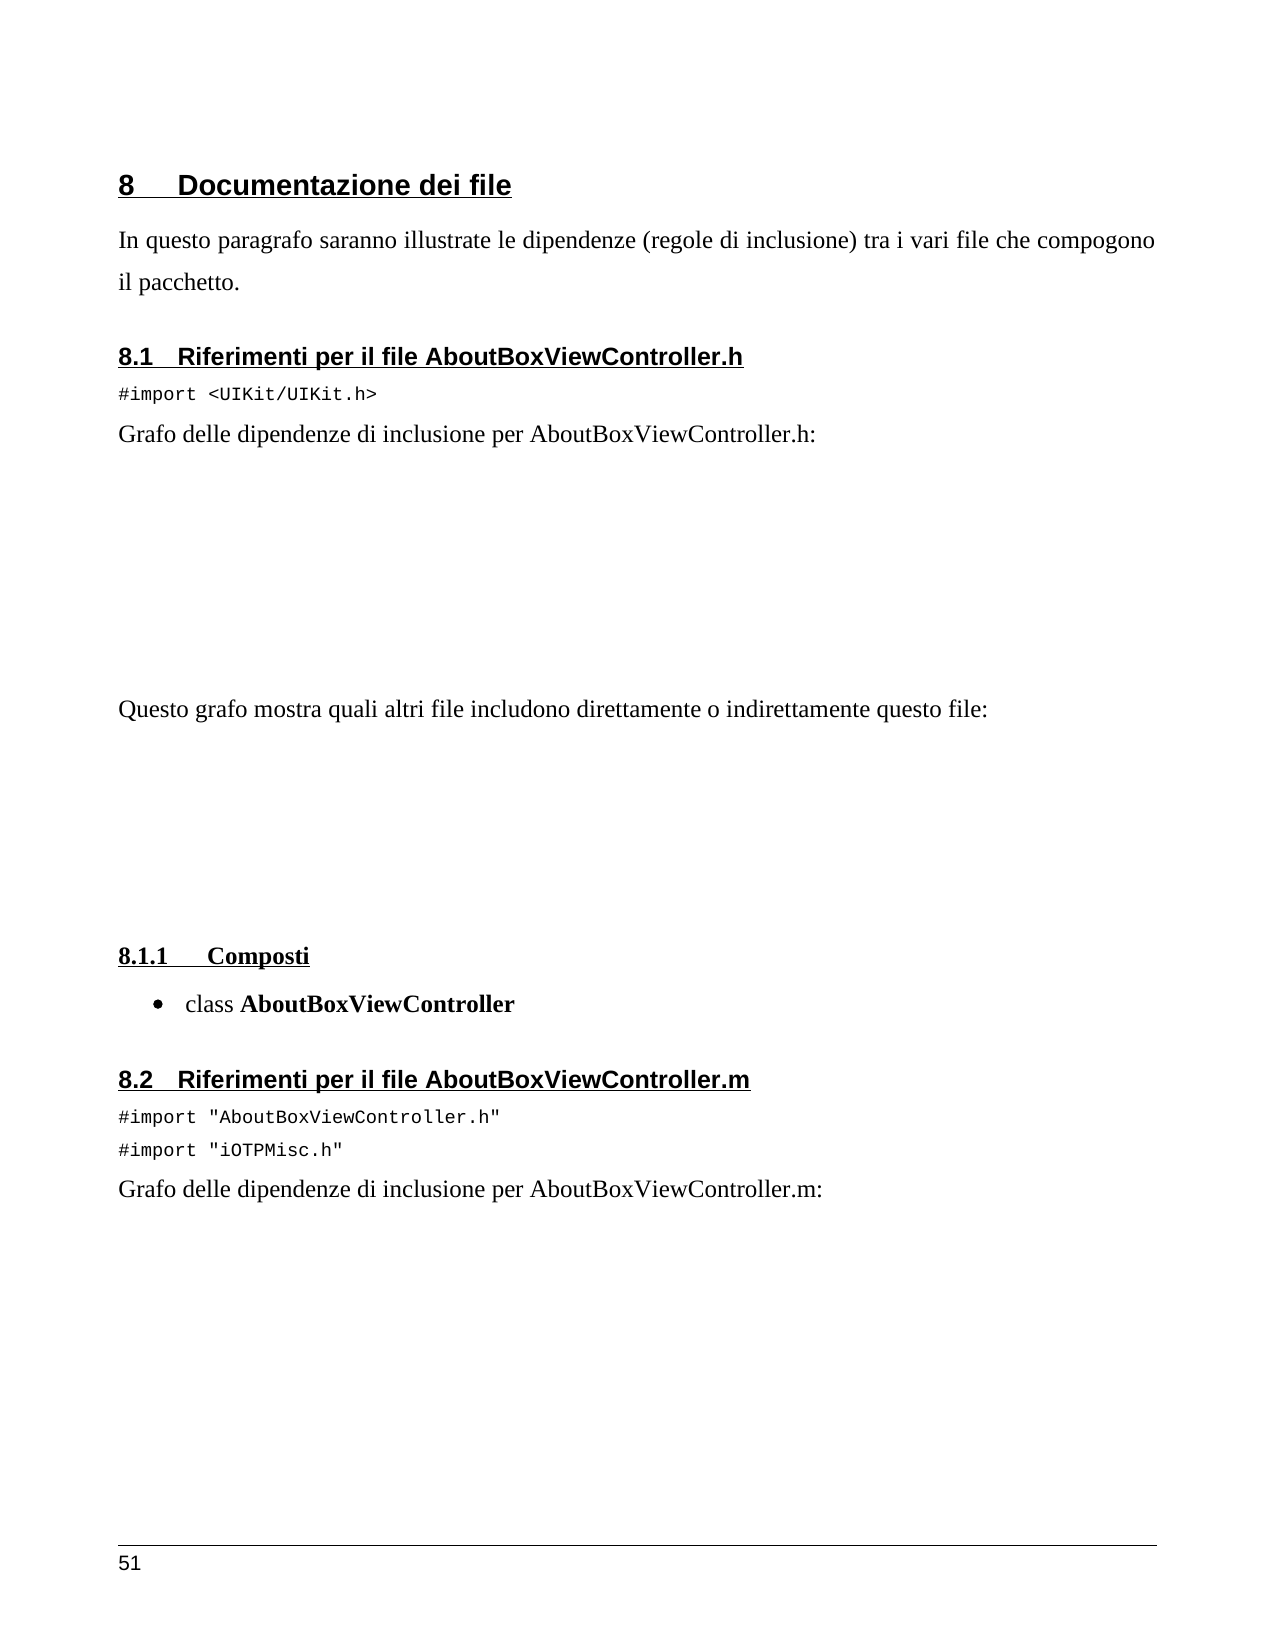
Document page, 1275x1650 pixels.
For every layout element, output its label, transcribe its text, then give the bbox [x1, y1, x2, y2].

text Grafo delle dipendenze di inclusione per AboutBoxViewController.h: [118, 420, 1157, 447]
subtitle #import "AboutBoxViewController.h" [118, 1107, 1157, 1129]
text Questo grafo mostra quali altri file includono direttamente o indirettamente questo file: [118, 695, 1157, 723]
subtitle Riferimenti per il file AboutBoxViewController.h [118, 343, 1157, 371]
subtitle Composti [118, 942, 1157, 970]
subtitle #import "iOTPMisc.h" [118, 1141, 1157, 1162]
text In questo paragrafo saranno illustrate le dipendenze (regole di inclusione) tra i vari file che compogono il pacchetto. [118, 226, 1157, 295]
subtitle #import <UIKit/UIKit.h> [118, 385, 1157, 406]
text Grafo delle dipendenze di inclusione per AboutBoxViewController.m: [118, 1176, 1157, 1203]
subtitle Documentazione dei file [118, 168, 1157, 201]
subtitle Riferimenti per il file AboutBoxViewController.m [118, 1066, 1157, 1093]
list class AboutBoxViewController [153, 991, 1157, 1018]
